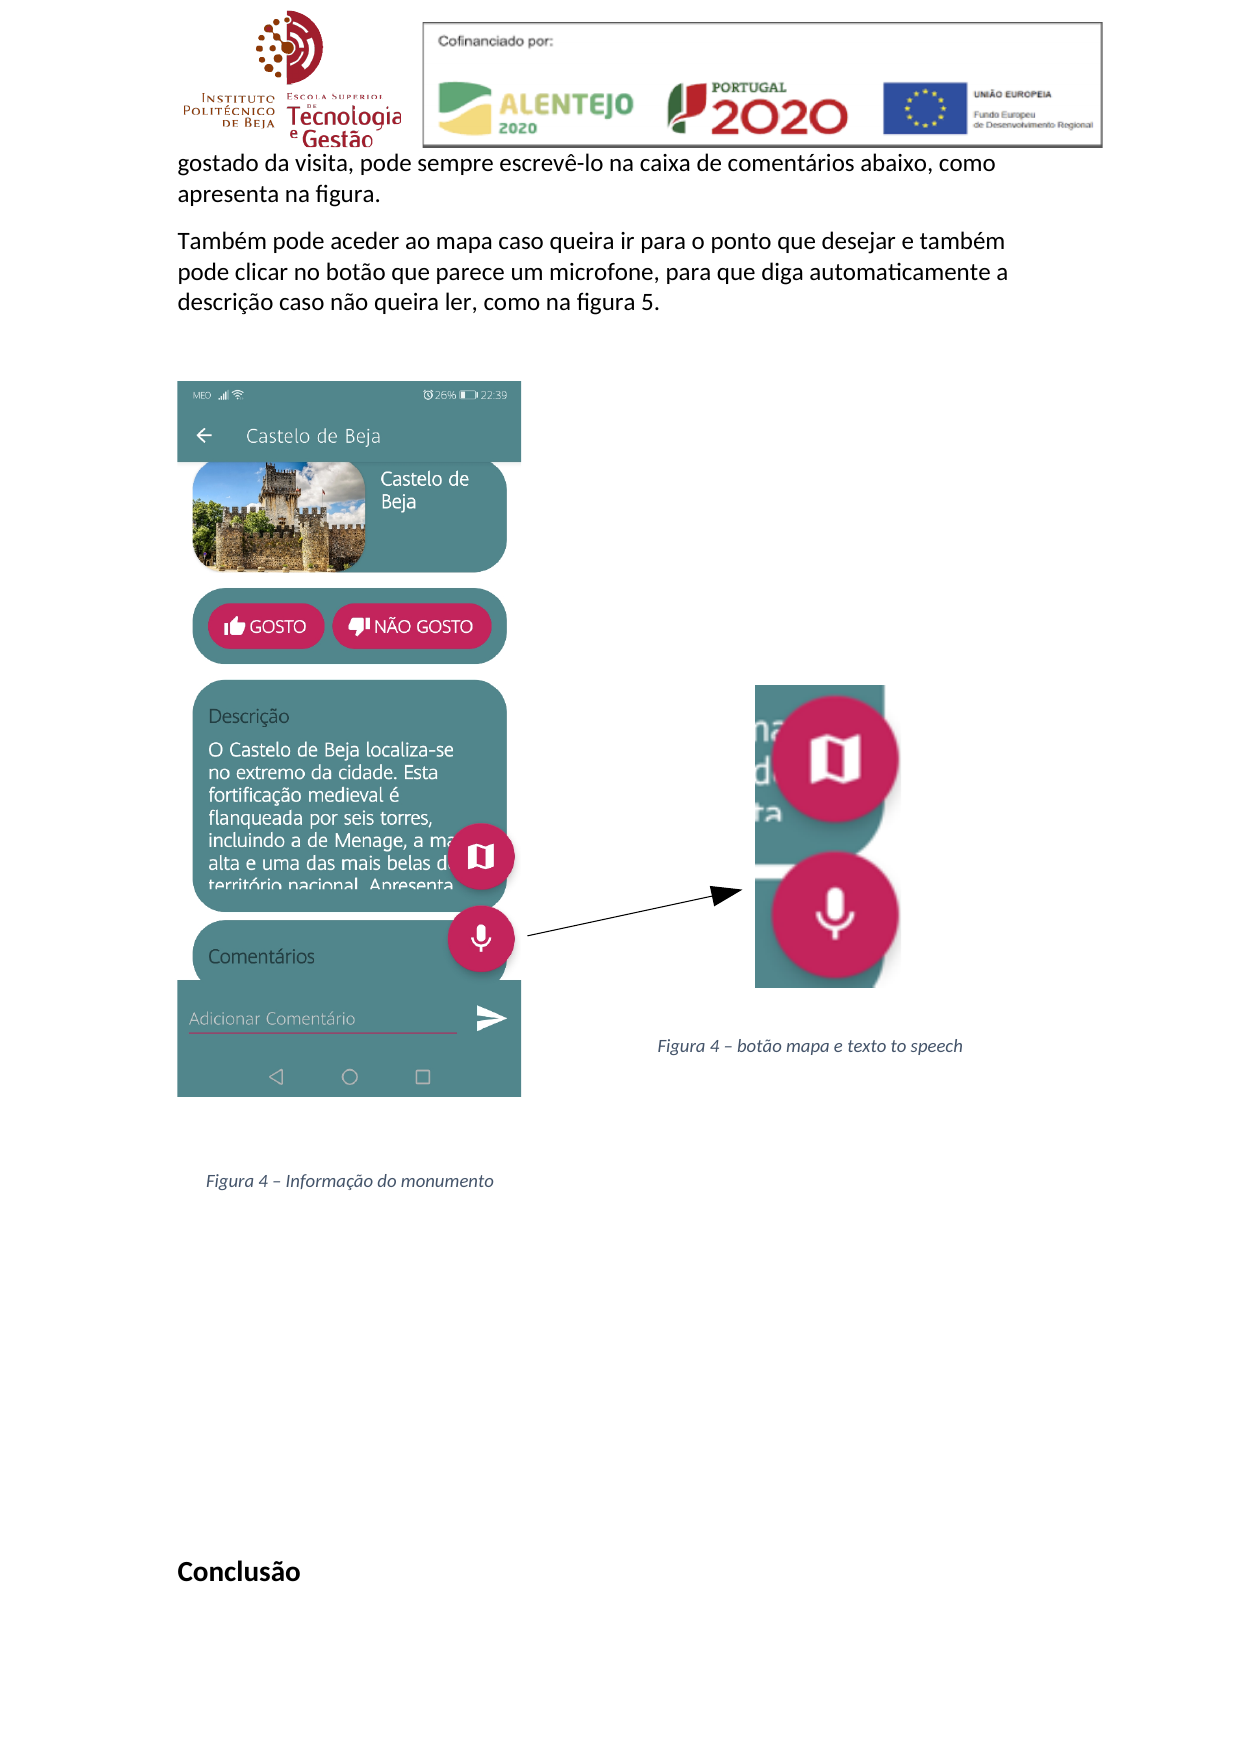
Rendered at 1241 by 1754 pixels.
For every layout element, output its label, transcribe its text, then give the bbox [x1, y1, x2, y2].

text Também pode aceder ao mapa caso queira ir para o ponto que desejar e também pode clicar no botão que parece um microfone, para que diga automaticamente a descrição caso não queira ler, como na figura 5. [177, 225, 1063, 317]
text Figura 4 – Informação do monumento [170, 1169, 536, 1192]
text Figura 4 – botão mapa e texto to speech [630, 1034, 997, 1057]
text gostado da visita, pode sempre escrevê-lo na caixa de comentários abaixo, como apresenta na figura. [177, 148, 1063, 209]
subtitle Conclusão [177, 1553, 1063, 1589]
